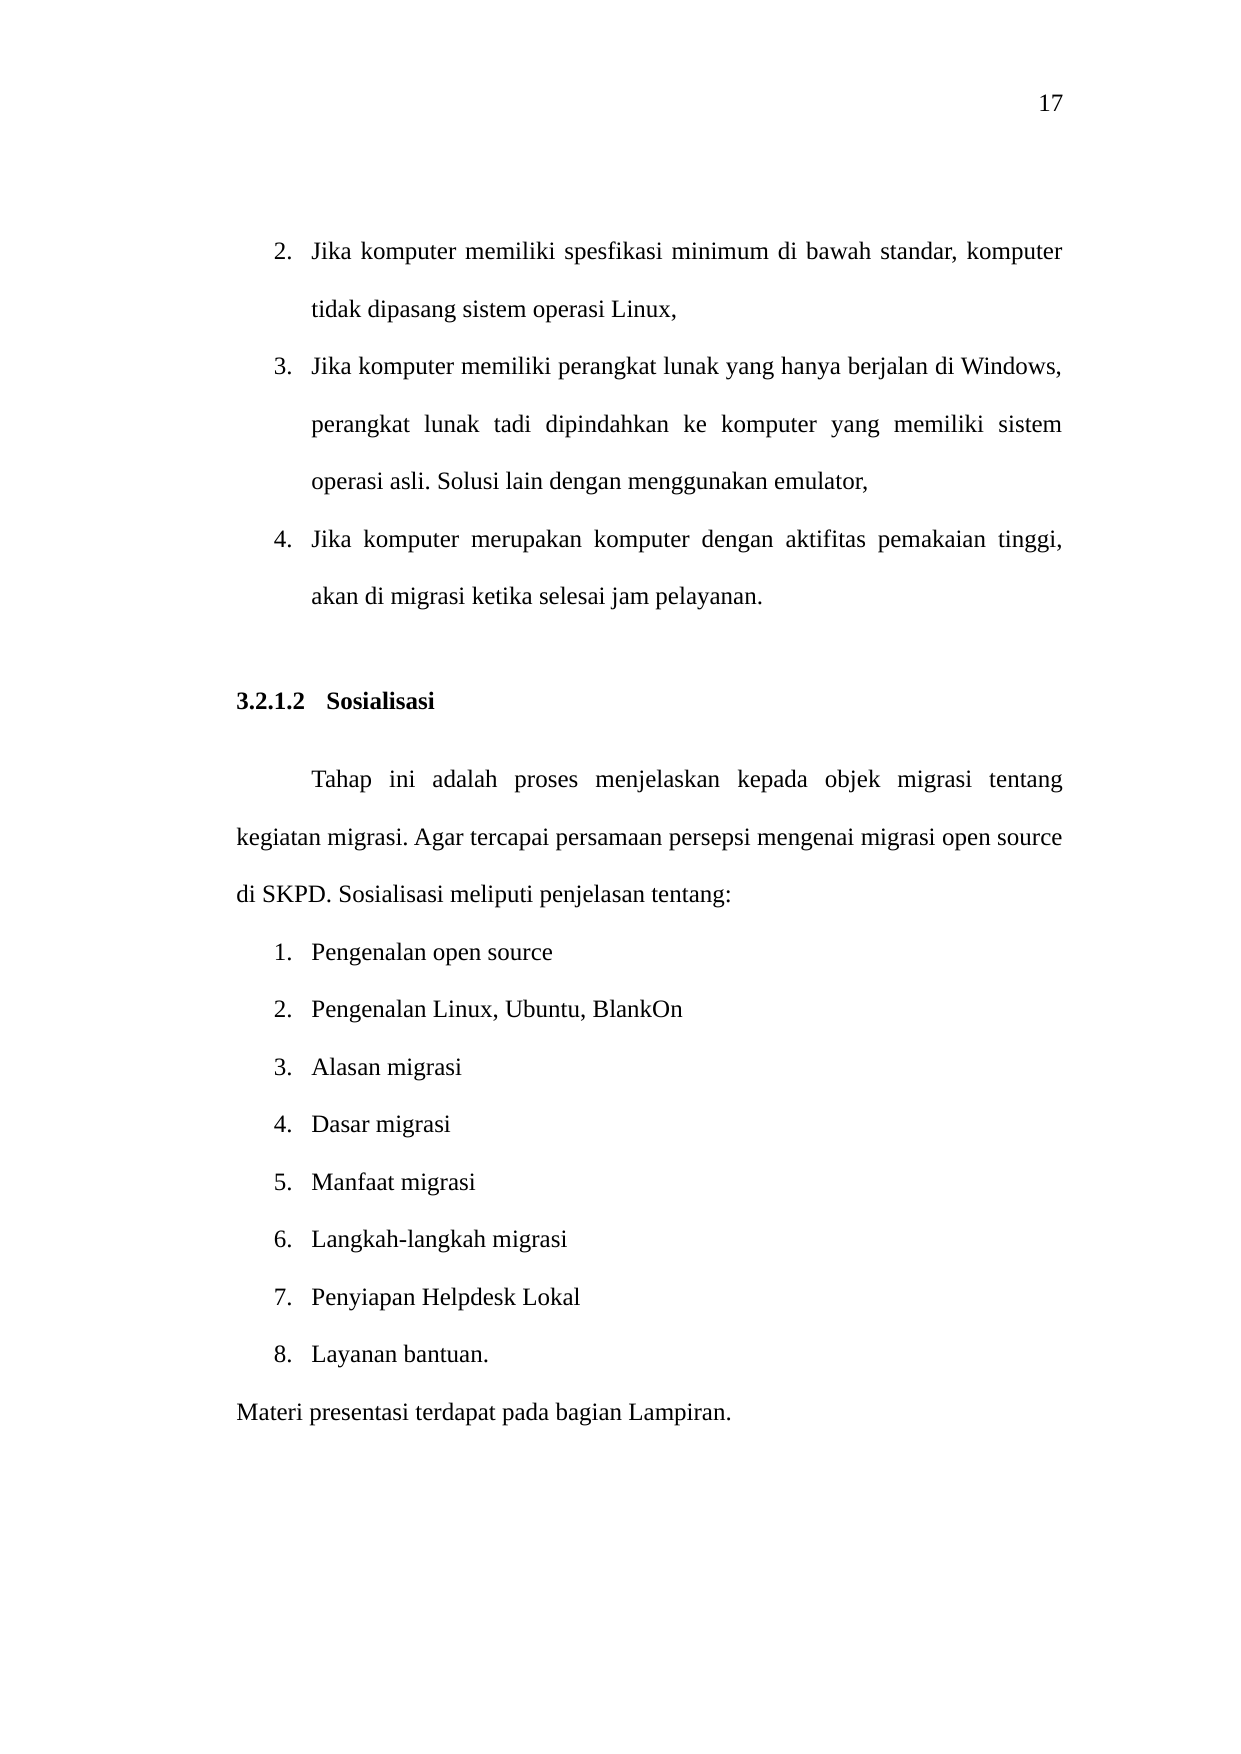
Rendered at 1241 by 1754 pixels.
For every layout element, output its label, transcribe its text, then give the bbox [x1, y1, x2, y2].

list Penyiapan Helpdesk Lokal [274, 1282, 1063, 1311]
list Alasan migrasi [274, 1052, 1063, 1081]
list Jika komputer memiliki perangkat lunak yang hanya berjalan di Windows, perangkat lunak tadi dipindahkan ke komputer yang memiliki sistem operasi asli. Solusi lain dengan menggunakan emulator, [274, 351, 1063, 495]
text Materi presentasi terdapat pada bagian Lampiran. [236, 1397, 1063, 1426]
list Dasar migrasi [274, 1109, 1063, 1138]
list Manfaat migrasi [274, 1167, 1063, 1196]
list Jika komputer memiliki spesfikasi minimum di bawah standar, komputer tidak dipasang sistem operasi Linux, [274, 236, 1063, 322]
list Pengenalan Linux, Ubuntu, BlankOn [274, 994, 1063, 1023]
list Jika komputer merupakan komputer dengan aktifitas pemakaian tinggi, akan di migrasi ketika selesai jam pelayanan. [274, 524, 1063, 610]
text Tahap ini adalah proses menjelaskan kepada objek migrasi tentang kegiatan migrasi. Agar tercapai persamaan persepsi mengenai migrasi open source di SKPD. Sosialisasi meliputi penjelasan tentang: [236, 764, 1063, 908]
list Layanan bantuan. [274, 1339, 1063, 1368]
list Langkah-langkah migrasi [274, 1224, 1063, 1253]
list Pengenalan open source [274, 937, 1063, 966]
subtitle Sosialisasi [236, 686, 1063, 715]
